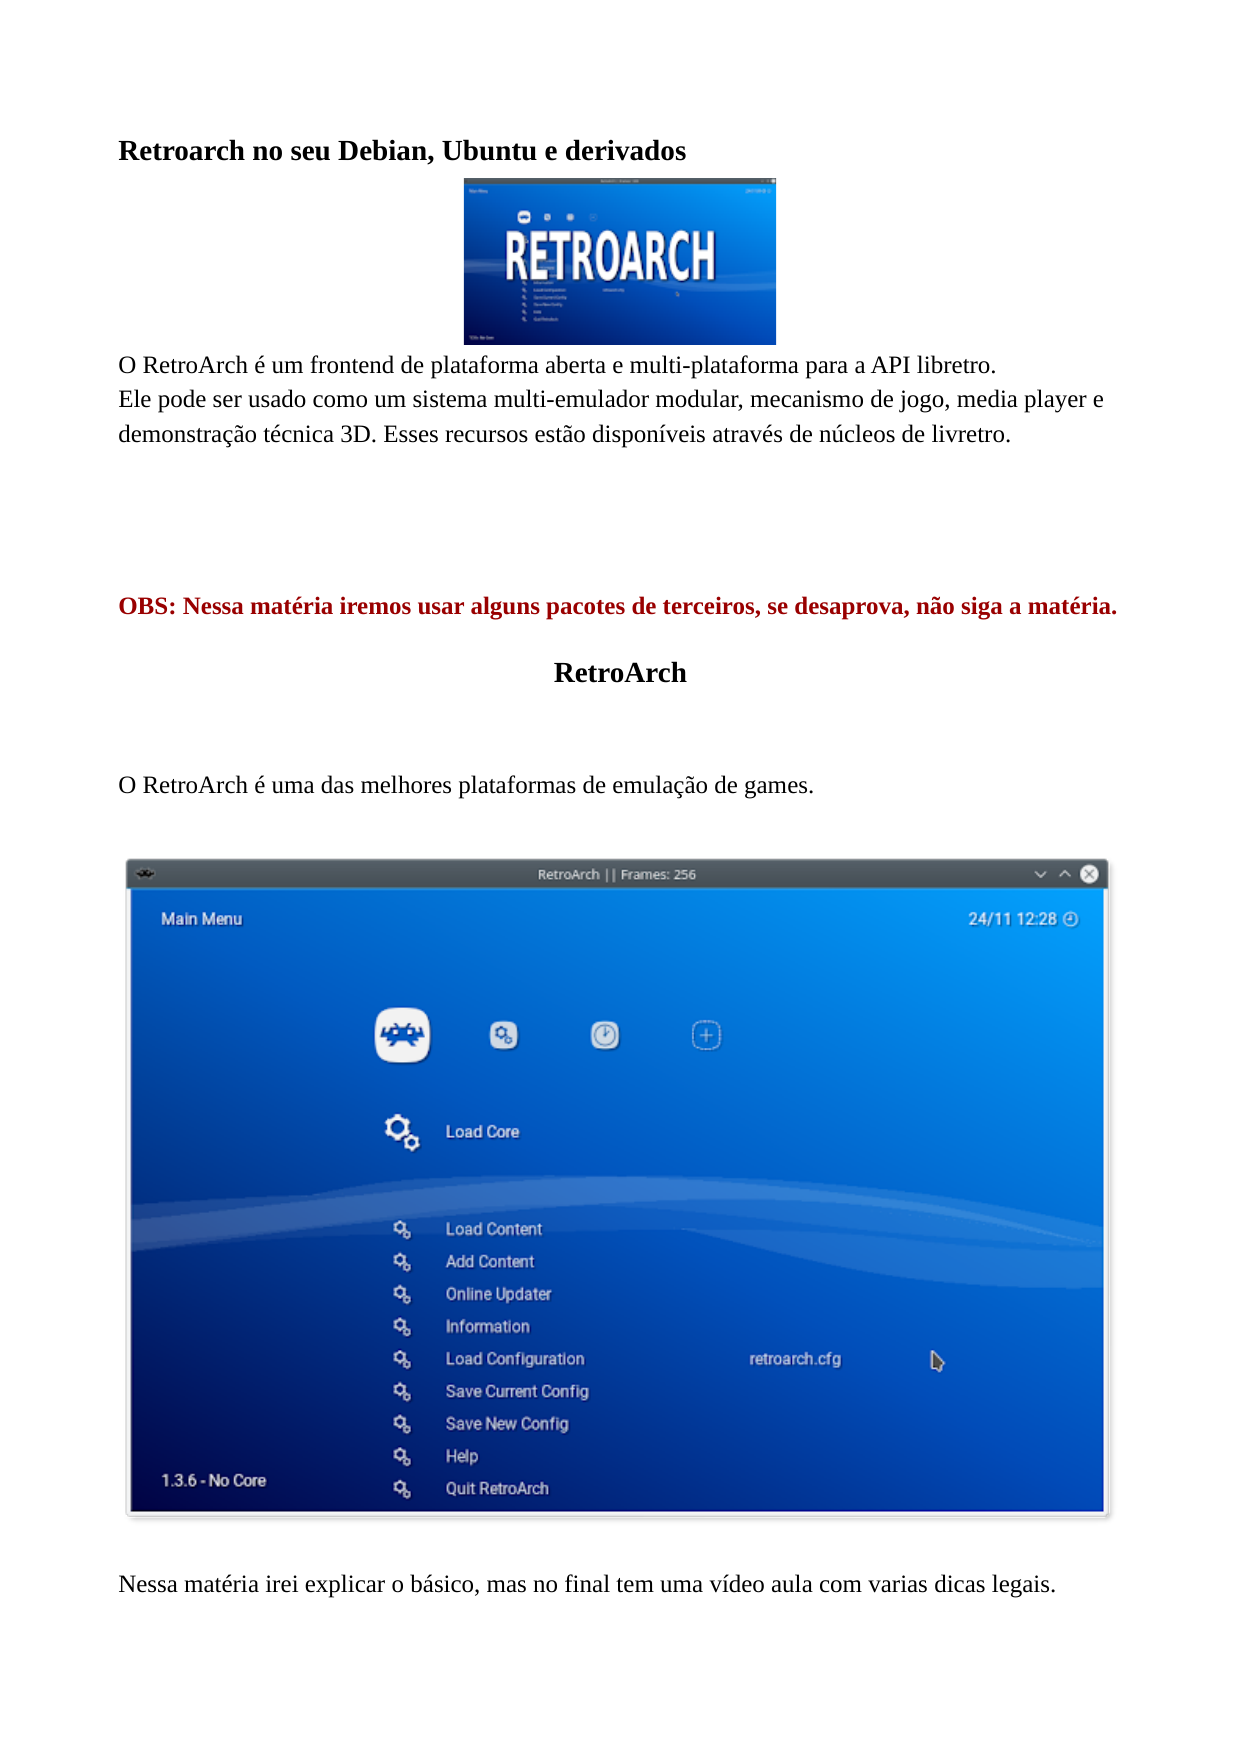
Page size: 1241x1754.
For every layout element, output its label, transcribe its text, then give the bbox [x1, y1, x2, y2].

text Nessa matéria irei explicar o básico, mas no final tem uma vídeo aula com varias dicas legais. [118, 1534, 1122, 1598]
text Ele pode ser usado como um sistema multi-emulador modular, mecanismo de jogo, media player e demonstração técnica 3D. Esses recursos estão disponíveis através de núcleos de livretro. [118, 384, 1122, 448]
text OBS: Nessa matéria iremos usar alguns pacotes de terceiros, se desaprova, não siga a matéria. [118, 557, 1122, 620]
subtitle RetroArch [118, 655, 1122, 689]
picture [120, 853, 1121, 1529]
text O RetroArch é uma das melhores plataformas de emulação de games. [118, 701, 1122, 799]
subtitle Retroarch no seu Debian, Ubuntu e derivados [118, 133, 1122, 166]
text O RetroArch é um frontend de plataforma aberta e multi-plataforma para a API libretro. [118, 350, 1122, 379]
picture [463, 178, 777, 345]
